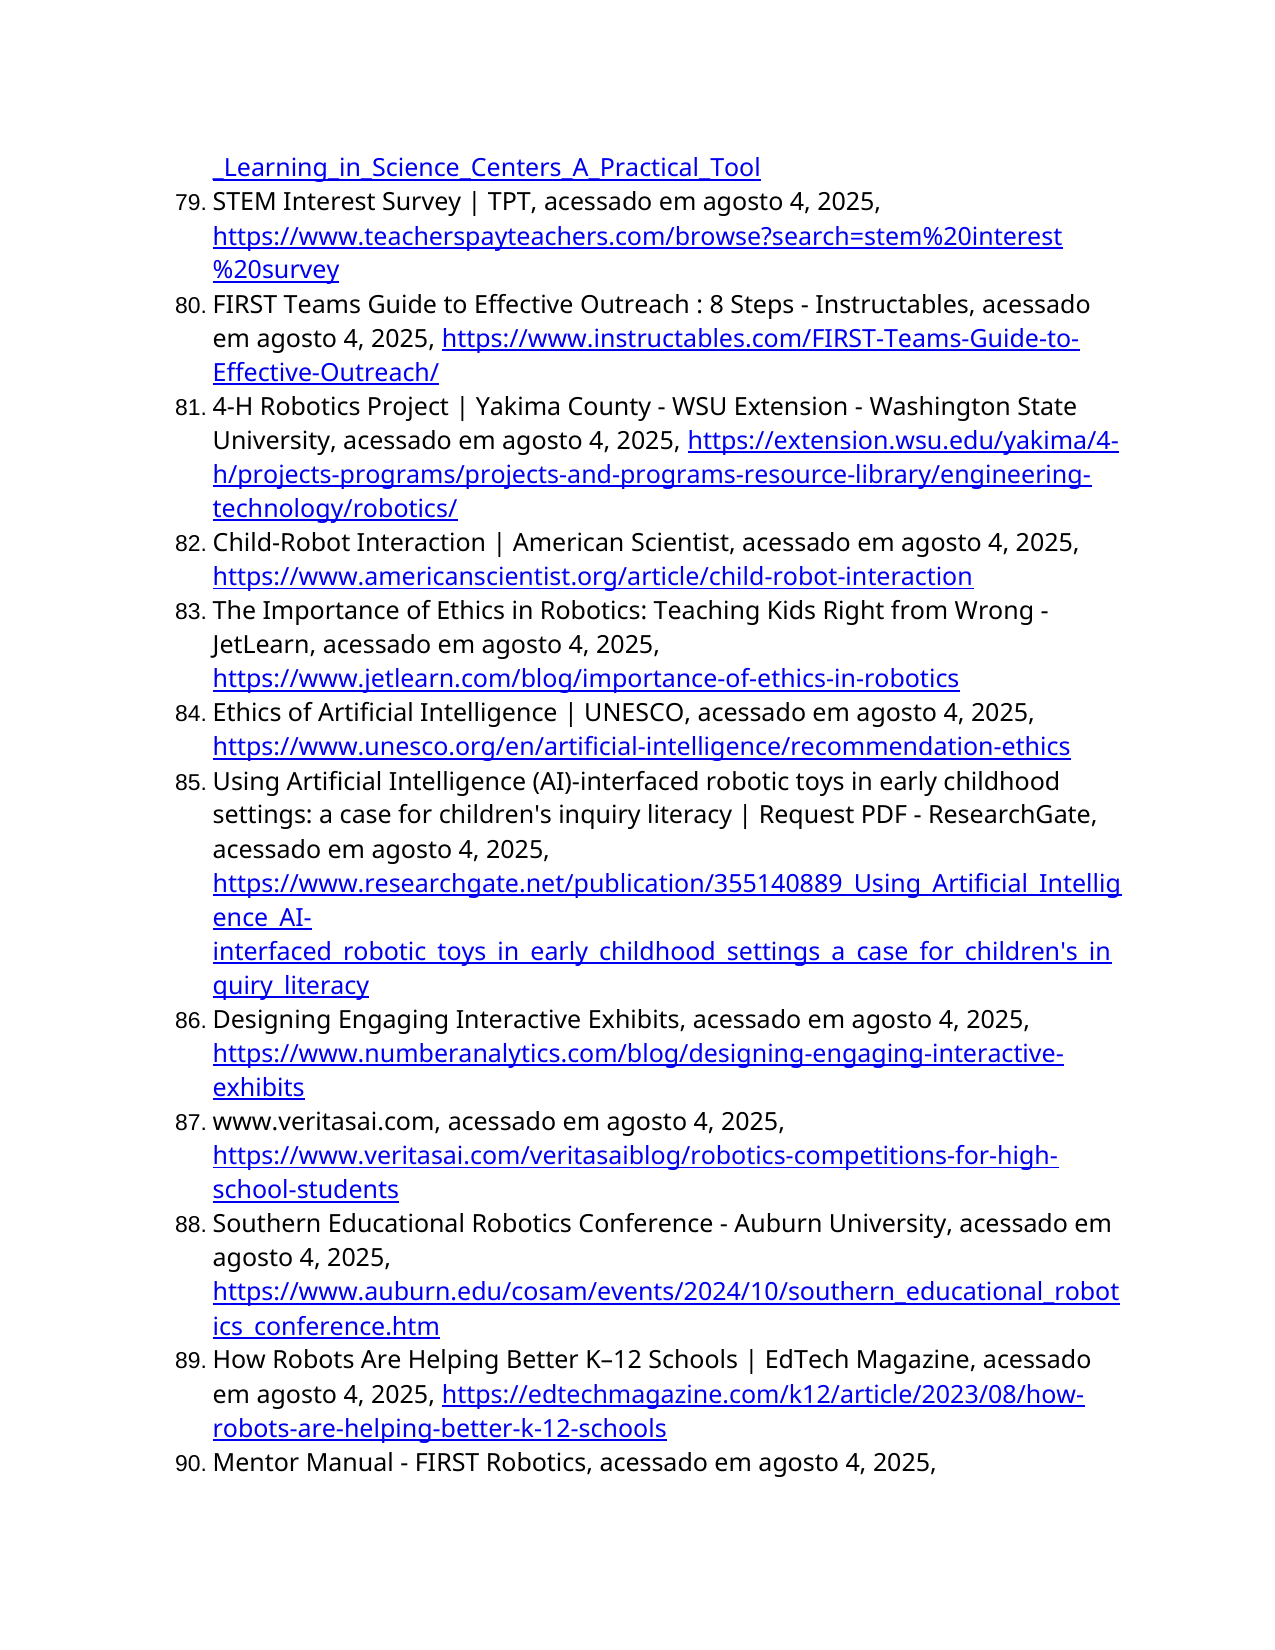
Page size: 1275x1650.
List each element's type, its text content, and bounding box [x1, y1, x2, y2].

list FIRST Teams Guide to Effective Outreach : 8 Steps - Instructables, acessado em agosto 4, 2025, https://www.instructables.com/FIRST-Teams-Guide-to-Effective-Outreach/ [175, 286, 1125, 388]
list Ethics of Artificial Intelligence | UNESCO, acessado em agosto 4, 2025, https://www.unesco.org/en/artificial-intelligence/recommendation-ethics [175, 695, 1125, 763]
list www.veritasai.com, acessado em agosto 4, 2025, https://www.veritasai.com/veritasaiblog/robotics-competitions-for-high-school-students [175, 1104, 1125, 1206]
list 4-H Robotics Project | Yakima County - WSU Extension - Washington State University, acessado em agosto 4, 2025, https://extension.wsu.edu/yakima/4-h/projects-programs/projects-and-programs-resource-library/engineering-technology/robotics/ [175, 388, 1125, 525]
list Using Artificial Intelligence (AI)-interfaced robotic toys in early childhood settings: a case for children's inquiry literacy | Request PDF - ResearchGate, acessado em agosto 4, 2025, https://www.researchgate.net/publication/355140889_Using_Artificial_Intelligence_AI-interfaced_robotic_toys_in_early_childhood_settings_a_case_for_children's_inquiry_literacy [175, 763, 1125, 1002]
list Child-Robot Interaction | American Scientist, acessado em agosto 4, 2025, https://www.americanscientist.org/article/child-robot-interaction [175, 525, 1125, 593]
list _Learning_in_Science_Centers_A_Practical_Tool [175, 150, 1125, 184]
list STEM Interest Survey | TPT, acessado em agosto 4, 2025, https://www.teacherspayteachers.com/browse?search=stem%20interest%20survey [175, 184, 1125, 286]
list Designing Engaging Interactive Exhibits, acessado em agosto 4, 2025, https://www.numberanalytics.com/blog/designing-engaging-interactive-exhibits [175, 1002, 1125, 1104]
list Mentor Manual - FIRST Robotics, acessado em agosto 4, 2025, [175, 1444, 1125, 1478]
list Southern Educational Robotics Conference - Auburn University, acessado em agosto 4, 2025, https://www.auburn.edu/cosam/events/2024/10/southern_educational_robotics_conference.htm [175, 1206, 1125, 1342]
list The Importance of Ethics in Robotics: Teaching Kids Right from Wrong - JetLearn, acessado em agosto 4, 2025, https://www.jetlearn.com/blog/importance-of-ethics-in-robotics [175, 593, 1125, 695]
list How Robots Are Helping Better K–12 Schools | EdTech Magazine, acessado em agosto 4, 2025, https://edtechmagazine.com/k12/article/2023/08/how-robots-are-helping-better-k-12-schools [175, 1342, 1125, 1444]
